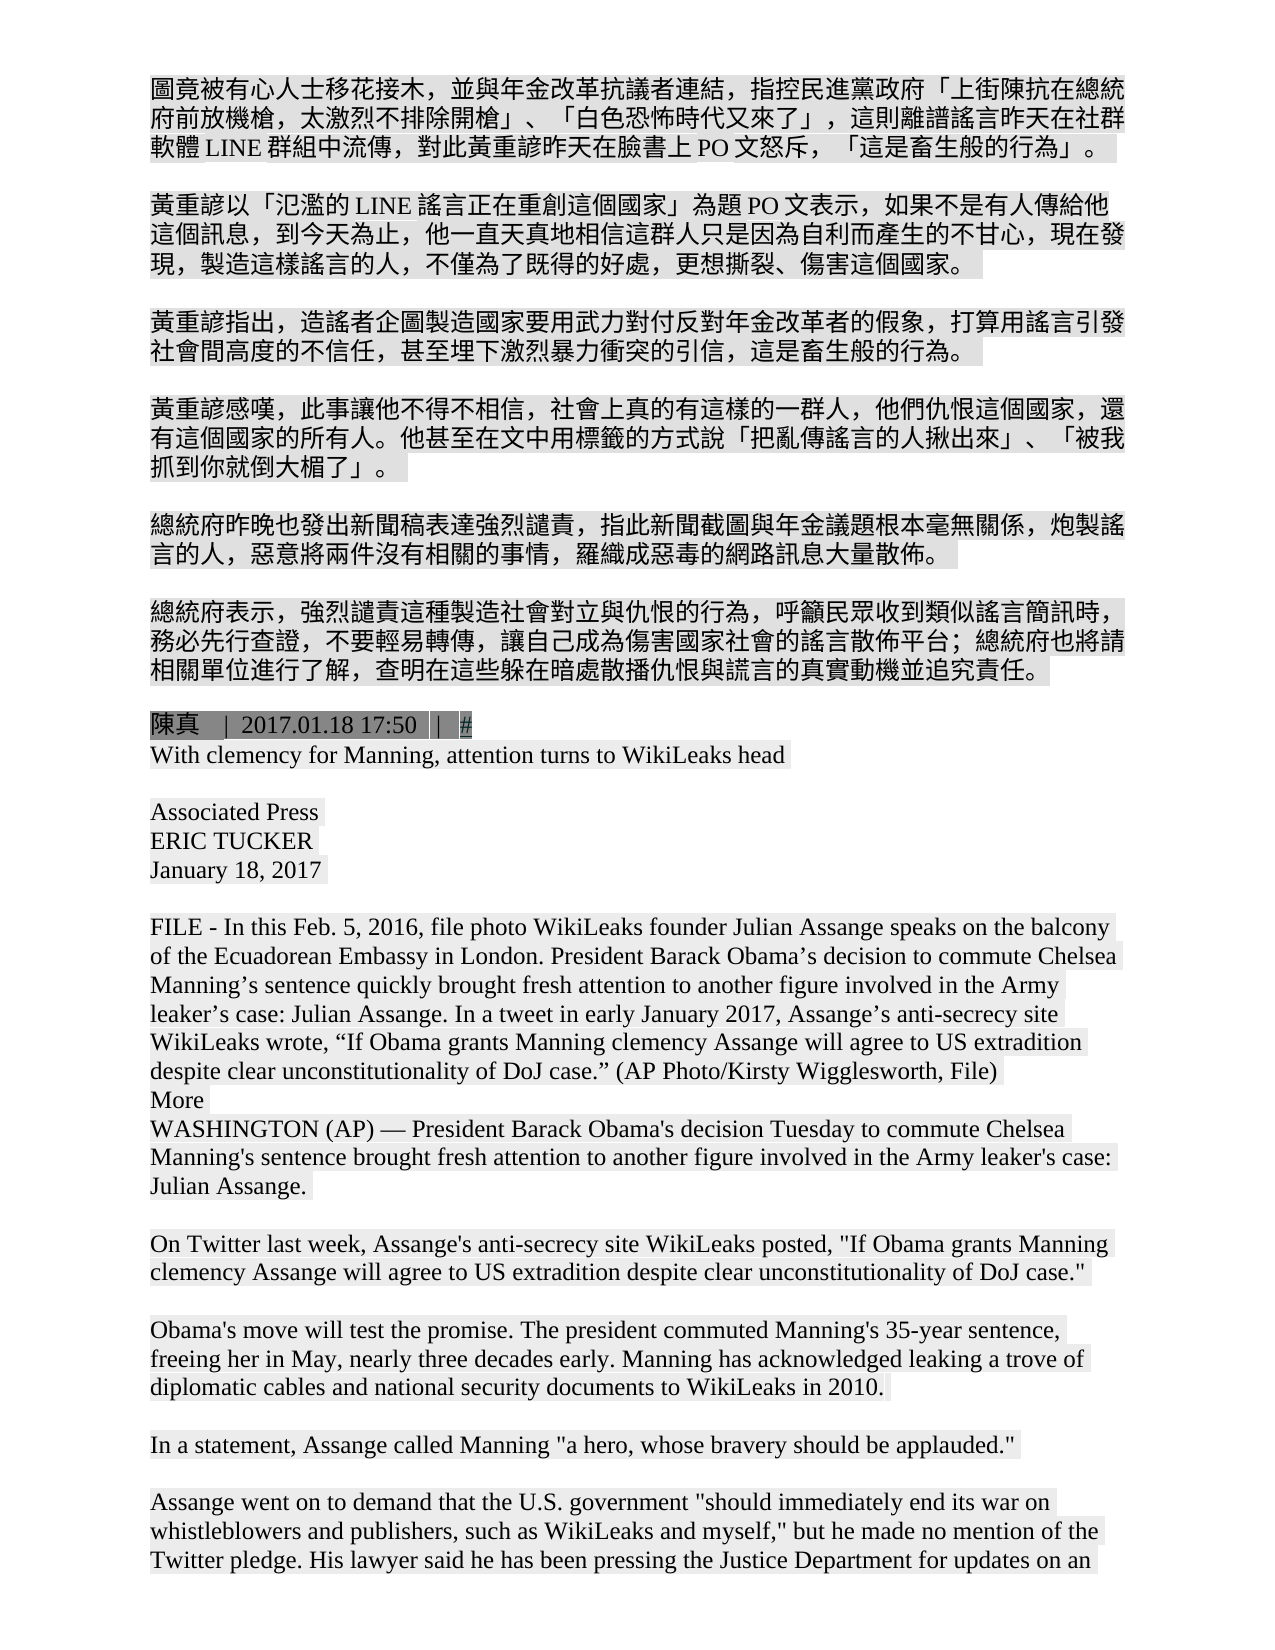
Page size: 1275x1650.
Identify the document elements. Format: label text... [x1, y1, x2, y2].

text 媽的，這個無惡不作的人渣黨，居然在侮辱品格不知道比他們高尚幾百萬光年的畜牲。講到造謠、抹黑、自導自演嫁禍於人、挑撥族群對立與仇恨以及各種無法無天的法西斯鬥爭行徑等等等，x它媽的有誰比得過這個綠油油的人渣黨嗎？畜牲那麼善良，會幹這種事嗎？ 這樣一個無惡不作的黨，這樣一群信奉奧步、品格不端的貪婪人渣，居然義正詞嚴地滿口仁義道德，我實在找不到形容詞來形容我的厭惡與不屑。 我敢跟各位說，凡是出現任何有利於這個人渣黨的什麼 "奧步被抓到了" 或是 "誰被怎麼樣了" 等等之類的事情，你都不用相信，聽他在放屁，幾乎全都是這個人渣黨及其支持者們自己幹的。打從30年前我隨著阿扁競選台南縣長開始，包括什麼阿扁被國民黨下毒啦，被國民黨派人把扁嫂故意壓成半身不遂啦，一直到柯文哲的什麼被國民黨裝什麼小老鼠竊聽啦，什麼國民黨的黃俊英賄選人贓俱獲啦，什麼馬英九和黑人猛男的性愛光碟曝光了啦...等等等等等等，根本數不清的案例，至今我還不曾見過一次例外，全部是人渣黨自導自演，要不就是栽贓指控，要不就是空穴硬是要來風。這個人渣黨的言行是完全沒有任何信用可言的。 這類造謠抹黑栽贓等行徑，國民黨是開山鼻祖，殺了林義雄一家，卻故意裝神弄鬼硬是想嫁禍給黨外，甚至想嫁禍給林義雄，說是他行使苦肉計，故意讓黨外殺了自己的老母和兩個女兒以博取同情並抹黑政府，這樣一種殺人喊救人，用心真是非常惡毒。 但是，國民黨在馬英九和連戰的帶領下，至少在過去20年是乾淨的，改邪歸了正，但民進黨這個靠黨外雜誌造謠抹黑起家的爛黨卻居然繼承了國民黨的衣缽，甚至還青出於藍，邪門手段一大堆，而且越來越精緻，越來越神出鬼沒，連我到現在都還會被騙。比方說，你看，這回總統大選的前一天晚上十點多，突然冒出一個影片，如洪水一般四處流傳，什麼周子瑜，裝得很無辜，ˋ裝得像什麼isis的人質那樣念稿子，製造國民黨聯手共產黨打壓弱者的印象。 結果呢，隔天一早投票，國民黨少說也流失了上百萬票，主張統一的新黨更是輸得一塌糊塗，票全跑去人渣黨以及那個垃圾中的垃圾黨什麼時代力量的。後來，你才慢慢了解，媽的，又被騙了，原來這一切都是算計好的一齣戲。 這群貪婪到爆的詐騙集團的話若能信，屎都能當飯吃。這樣一個人渣黨，居然每天講道德講信用講誠實講和平講愛講正義，x它媽的真是齷齪可恥透了頂。 陳真2017. 01.18. ========== 黃重諺斥「開槍打陳抗」謠言：畜生 三立新聞網 2017年1月18日 政治中心／綜合報導 總統府發言人黃重諺昨（17）日下午向媒體說明總統府提升憲兵維安一事，其新聞畫面截圖竟被有心人士移花接木，並與年金改革抗議者連結，指控民進黨政府「上街陳抗在總統府前放機槍，太激烈不排除開槍」、「白色恐怖時代又來了」，這則離譜謠言昨天在社群軟體LINE群組中流傳，對此黃重諺昨天在臉書上PO文怒斥，「這是畜生般的行為」。 黃重諺以「氾濫的LINE謠言正在重創這個國家」為題PO文表示，如果不是有人傳給他這個訊息，到今天為止，他一直天真地相信這群人只是因為自利而產生的不甘心，現在發現，製造這樣謠言的人，不僅為了既得的好處，更想撕裂、傷害這個國家。 黃重諺指出，造謠者企圖製造國家要用武力對付反對年金改革者的假象，打算用謠言引發社會間高度的不信任，甚至埋下激烈暴力衝突的引信，這是畜生般的行為。 黃重諺感嘆，此事讓他不得不相信，社會上真的有這樣的一群人，他們仇恨這個國家，還有這個國家的所有人。他甚至在文中用標籤的方式說「把亂傳謠言的人揪出來」、「被我抓到你就倒大楣了」。 總統府昨晚也發出新聞稿表達強烈譴責，指此新聞截圖與年金議題根本毫無關係，炮製謠言的人，惡意將兩件沒有相關的事情，羅織成惡毒的網路訊息大量散佈。 總統府表示，強烈譴責這種製造社會對立與仇恨的行為，呼籲民眾收到類似謠言簡訊時，務必先行查證，不要輕易轉傳，讓自己成為傷害國家社會的謠言散佈平台；總統府也將請相關單位進行了解，查明在這些躲在暗處散播仇恨與謊言的真實動機並追究責任。 [150, 75, 1125, 686]
text With clemency for Manning, attention turns to WikiLeaks head Associated Press ERIC TUCKER January 18, 2017 FILE - In this Feb. 5, 2016, file photo WikiLeaks founder Julian Assange speaks on the balcony of the Ecuadorean Embassy in London. President Barack Obama’s decision to commute Chelsea Manning’s sentence quickly brought fresh attention to another figure involved in the Army leaker’s case: Julian Assange. In a tweet in early January 2017, Assange’s anti-secrecy site WikiLeaks wrote, “If Obama grants Manning clemency Assange will agree to US extradition despite clear unconstitutionality of DoJ case.” (AP Photo/Kirsty Wigglesworth, File) More WASHINGTON (AP) — President Barack Obama's decision Tuesday to commute Chelsea Manning's sentence brought fresh attention to another figure involved in the Army leaker's case: Julian Assange. On Twitter last week, Assange's anti-secrecy site WikiLeaks posted, "If Obama grants Manning clemency Assange will agree to US extradition despite clear unconstitutionality of DoJ case." Obama's move will test the promise. The president commuted Manning's 35-year sentence, freeing her in May, nearly three decades early. Manning has acknowledged leaking a trove of diplomatic cables and national security documents to WikiLeaks in 2010. In a statement, Assange called Manning "a hero, whose bravery should be applauded." Assange went on to demand that the U.S. government "should immediately end its war on whistleblowers and publishers, such as WikiLeaks and myself," but he made no mention of the Twitter pledge. His lawyer said he has been pressing the Justice Department for updates on an [150, 740, 1125, 1574]
text 陳真 | 2017.01.18 17:50 | # [150, 711, 1125, 740]
